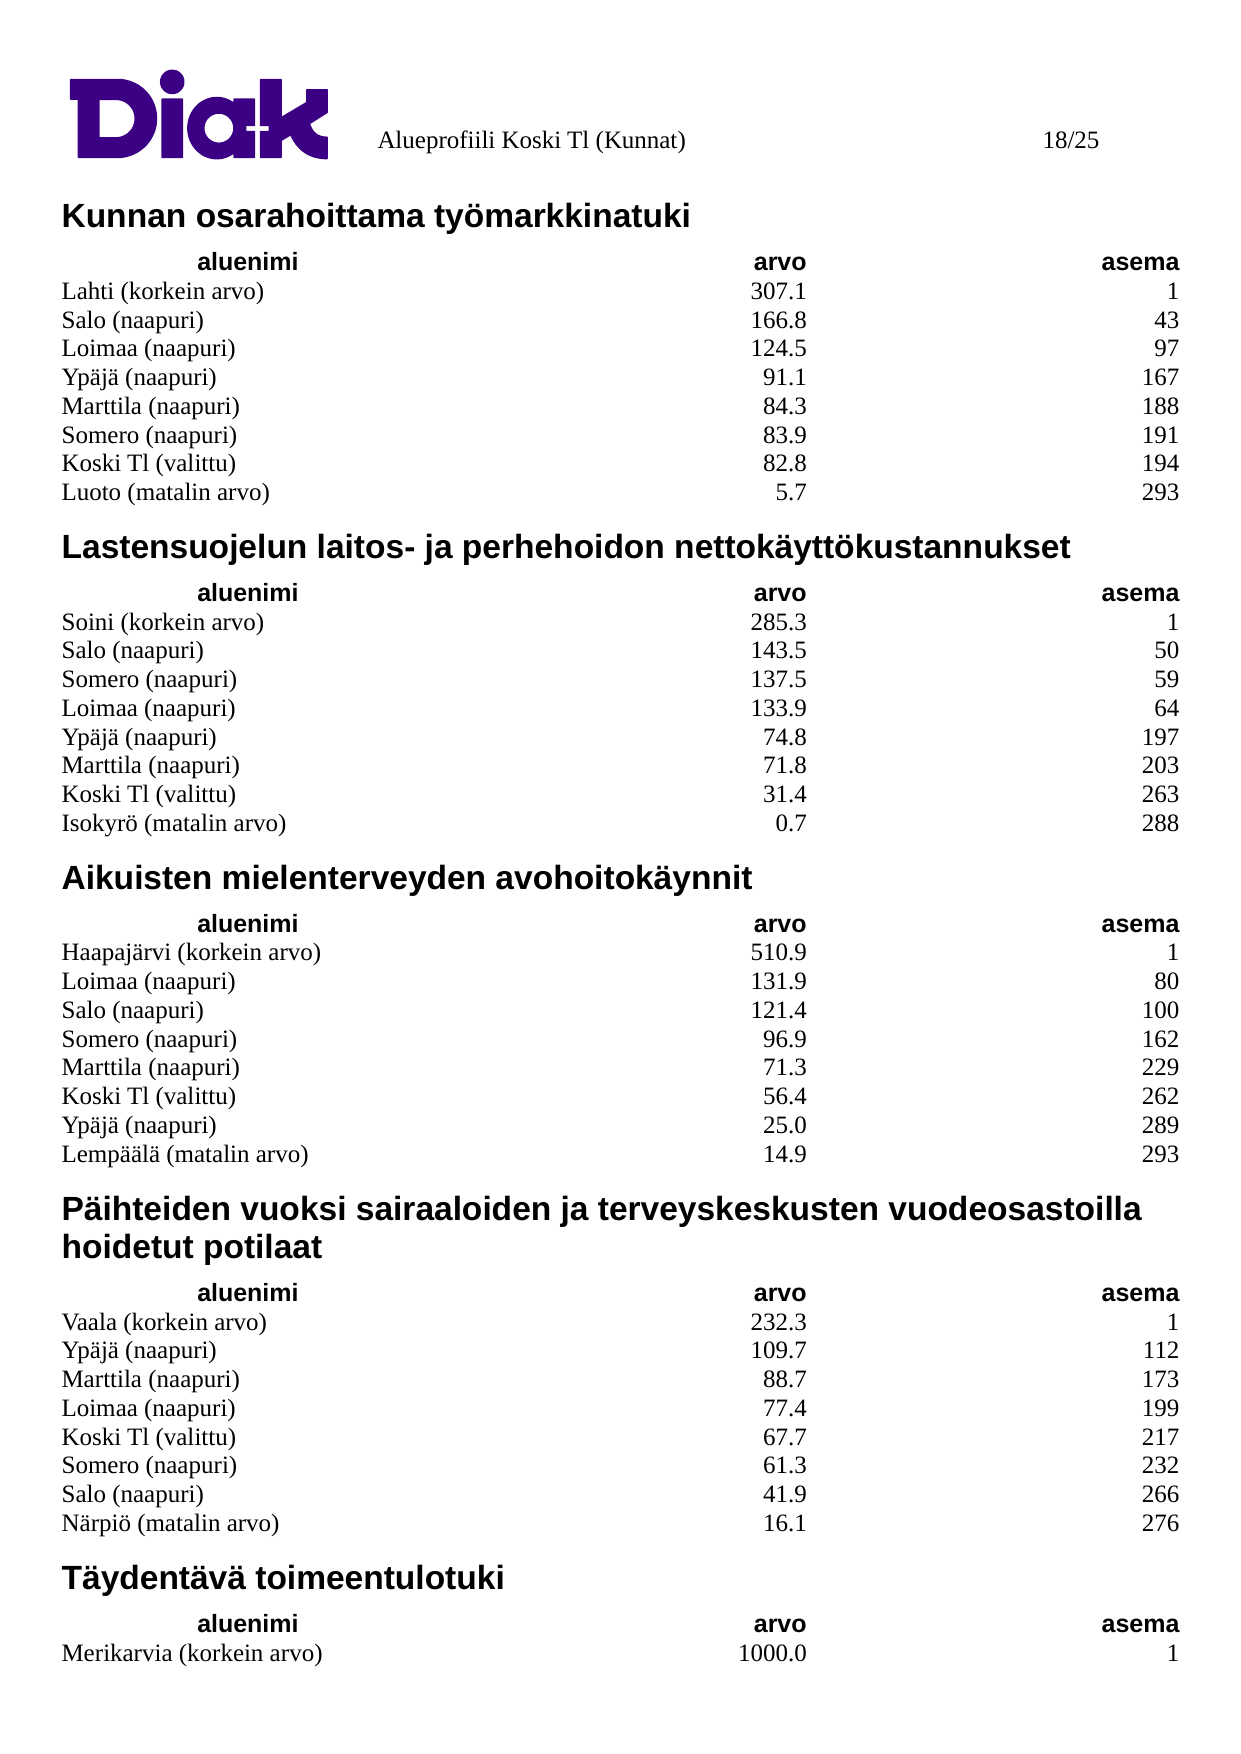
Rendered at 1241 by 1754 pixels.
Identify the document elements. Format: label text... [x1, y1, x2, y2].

table_cell Koski Tl (valittu) [61, 449, 434, 477]
table_cell Loimaa (naapuri) [61, 334, 434, 362]
table_cell 124.5 [434, 334, 806, 362]
table_cell 1000.0 [434, 1638, 806, 1666]
table_header asema [806, 1609, 1179, 1638]
table_cell 289 [806, 1110, 1179, 1139]
table_cell Loimaa (naapuri) [61, 693, 434, 722]
table_cell 285.3 [434, 607, 806, 636]
table_cell Loimaa (naapuri) [61, 966, 434, 995]
table_cell 112 [806, 1336, 1179, 1364]
subtitle Täydentävä toimeentulotuki [61, 1558, 1179, 1596]
table_cell 71.8 [434, 751, 806, 779]
table_cell 91.1 [434, 362, 806, 391]
table_cell Salo (naapuri) [61, 1479, 434, 1508]
table_cell 162 [806, 1024, 1179, 1052]
table_cell Närpiö (matalin arvo) [61, 1508, 434, 1537]
table_cell 229 [806, 1053, 1179, 1081]
table_cell 61.3 [434, 1451, 806, 1479]
table_cell 1 [806, 1307, 1179, 1336]
table_cell 82.8 [434, 449, 806, 477]
table_cell 1 [806, 276, 1179, 305]
table_cell Somero (naapuri) [61, 664, 434, 693]
table_cell Luoto (matalin arvo) [61, 477, 434, 506]
table_cell 188 [806, 391, 1179, 420]
table_header aluenimi [61, 578, 434, 607]
table_header asema [806, 909, 1179, 937]
table_cell 203 [806, 751, 1179, 779]
table_cell Merikarvia (korkein arvo) [61, 1638, 434, 1666]
table_cell Ypäjä (naapuri) [61, 1336, 434, 1364]
table_cell Salo (naapuri) [61, 995, 434, 1024]
table_cell Ypäjä (naapuri) [61, 362, 434, 391]
table_cell Marttila (naapuri) [61, 1053, 434, 1081]
table_cell 133.9 [434, 693, 806, 722]
table_cell 199 [806, 1393, 1179, 1422]
table_cell 262 [806, 1081, 1179, 1110]
table_cell Salo (naapuri) [61, 636, 434, 664]
table_cell 167 [806, 362, 1179, 391]
table_header aluenimi [61, 909, 434, 937]
table_cell 197 [806, 722, 1179, 751]
table_cell 293 [806, 477, 1179, 506]
table_cell Somero (naapuri) [61, 420, 434, 448]
table_cell 96.9 [434, 1024, 806, 1052]
table_header aluenimi [61, 247, 434, 276]
table_cell 0.7 [434, 808, 806, 837]
subtitle Päihteiden vuoksi sairaaloiden ja terveyskeskusten vuodeosastoilla hoidetut potilaat [61, 1188, 1179, 1266]
table_cell Somero (naapuri) [61, 1024, 434, 1052]
table_cell Haapajärvi (korkein arvo) [61, 938, 434, 966]
table_cell 191 [806, 420, 1179, 448]
table_cell 31.4 [434, 779, 806, 808]
table_cell 266 [806, 1479, 1179, 1508]
table_cell 121.4 [434, 995, 806, 1024]
table_cell 293 [806, 1139, 1179, 1167]
table_cell 510.9 [434, 938, 806, 966]
table_cell 16.1 [434, 1508, 806, 1537]
table_cell 97 [806, 334, 1179, 362]
table_cell 307.1 [434, 276, 806, 305]
table_cell Koski Tl (valittu) [61, 1422, 434, 1451]
table_cell 288 [806, 808, 1179, 837]
table_cell 143.5 [434, 636, 806, 664]
table_cell 74.8 [434, 722, 806, 751]
table_cell 71.3 [434, 1053, 806, 1081]
table_cell 232.3 [434, 1307, 806, 1336]
table_header arvo [434, 247, 806, 276]
table_cell 59 [806, 664, 1179, 693]
table_cell 80 [806, 966, 1179, 995]
table_cell 25.0 [434, 1110, 806, 1139]
table_cell Marttila (naapuri) [61, 1364, 434, 1393]
table_cell Somero (naapuri) [61, 1451, 434, 1479]
table_cell 263 [806, 779, 1179, 808]
table_cell Marttila (naapuri) [61, 751, 434, 779]
table_cell 109.7 [434, 1336, 806, 1364]
table_cell 50 [806, 636, 1179, 664]
table_cell 88.7 [434, 1364, 806, 1393]
table_cell Soini (korkein arvo) [61, 607, 434, 636]
table_cell 166.8 [434, 305, 806, 333]
table_cell Lempäälä (matalin arvo) [61, 1139, 434, 1167]
table_cell Salo (naapuri) [61, 305, 434, 333]
subtitle Aikuisten mielenterveyden avohoitokäynnit [61, 858, 1179, 896]
table_header asema [806, 1278, 1179, 1307]
table_cell Lahti (korkein arvo) [61, 276, 434, 305]
table_cell Koski Tl (valittu) [61, 1081, 434, 1110]
table_cell Ypäjä (naapuri) [61, 722, 434, 751]
table_header arvo [434, 1609, 806, 1638]
table_cell 67.7 [434, 1422, 806, 1451]
table_cell 1 [806, 1638, 1179, 1666]
table_header aluenimi [61, 1609, 434, 1638]
table_cell 217 [806, 1422, 1179, 1451]
table_cell 83.9 [434, 420, 806, 448]
table_cell 43 [806, 305, 1179, 333]
table_header arvo [434, 1278, 806, 1307]
table_header asema [806, 247, 1179, 276]
table_header arvo [434, 578, 806, 607]
table_cell 194 [806, 449, 1179, 477]
table_header asema [806, 578, 1179, 607]
table_cell 56.4 [434, 1081, 806, 1110]
table_cell Isokyrö (matalin arvo) [61, 808, 434, 837]
subtitle Lastensuojelun laitos- ja perhehoidon nettokäyttökustannukset [61, 527, 1179, 566]
table_cell 173 [806, 1364, 1179, 1393]
table_cell 64 [806, 693, 1179, 722]
table_cell 1 [806, 607, 1179, 636]
table_cell Marttila (naapuri) [61, 391, 434, 420]
table_cell 84.3 [434, 391, 806, 420]
table_cell 232 [806, 1451, 1179, 1479]
table_cell Vaala (korkein arvo) [61, 1307, 434, 1336]
table_cell 77.4 [434, 1393, 806, 1422]
subtitle Kunnan osarahoittama työmarkkinatuki [61, 196, 1179, 235]
table_header arvo [434, 909, 806, 937]
table_cell 41.9 [434, 1479, 806, 1508]
table_cell 100 [806, 995, 1179, 1024]
table_cell Koski Tl (valittu) [61, 779, 434, 808]
table_cell 1 [806, 938, 1179, 966]
table_cell 14.9 [434, 1139, 806, 1167]
table_cell 131.9 [434, 966, 806, 995]
table_cell 137.5 [434, 664, 806, 693]
table_cell Loimaa (naapuri) [61, 1393, 434, 1422]
table_cell Ypäjä (naapuri) [61, 1110, 434, 1139]
table_cell 276 [806, 1508, 1179, 1537]
table_cell 5.7 [434, 477, 806, 506]
table_header aluenimi [61, 1278, 434, 1307]
